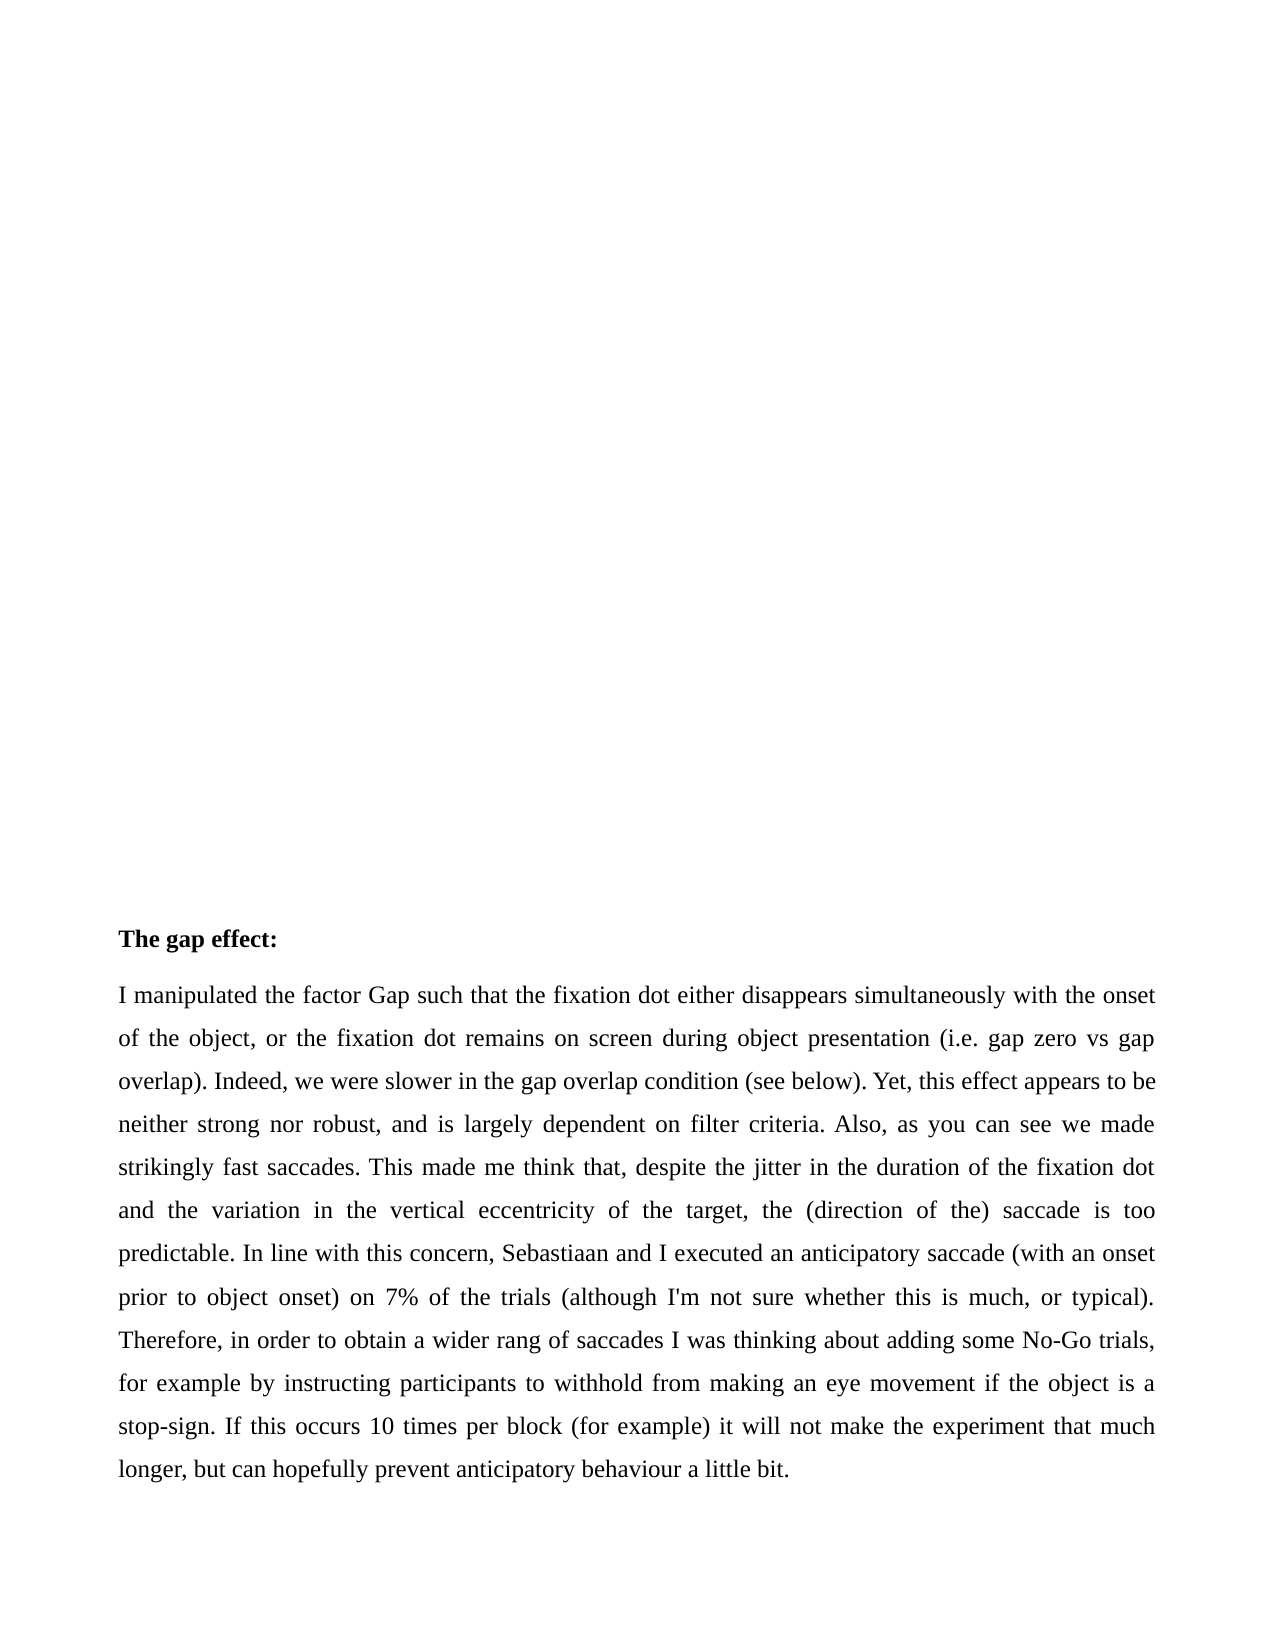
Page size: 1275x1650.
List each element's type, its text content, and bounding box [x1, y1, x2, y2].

text I manipulated the factor Gap such that the fixation dot either disappears simultaneously with the onset of the object, or the fixation dot remains on screen during object presentation (i.e. gap zero vs gap overlap). Indeed, we were slower in the gap overlap condition (see below). Yet, this effect appears to be neither strong nor robust, and is largely dependent on filter criteria. Also, as you can see we made strikingly fast saccades. This made me think that, despite the jitter in the duration of the fixation dot and the variation in the vertical eccentricity of the target, the (direction of the) saccade is too predictable. In line with this concern, Sebastiaan and I executed an anticipatory saccade (with an onset prior to object onset) on 7% of the trials (although I'm not sure whether this is much, or typical). Therefore, in order to obtain a wider rang of saccades I was thinking about adding some No-Go trials, for example by instructing participants to withhold from making an eye movement if the object is a stop-sign. If this occurs 10 times per block (for example) it will not make the experiment that much longer, but can hopefully prevent anticipatory behaviour a little bit. [118, 980, 1157, 1483]
text The gap effect: [118, 924, 1157, 953]
